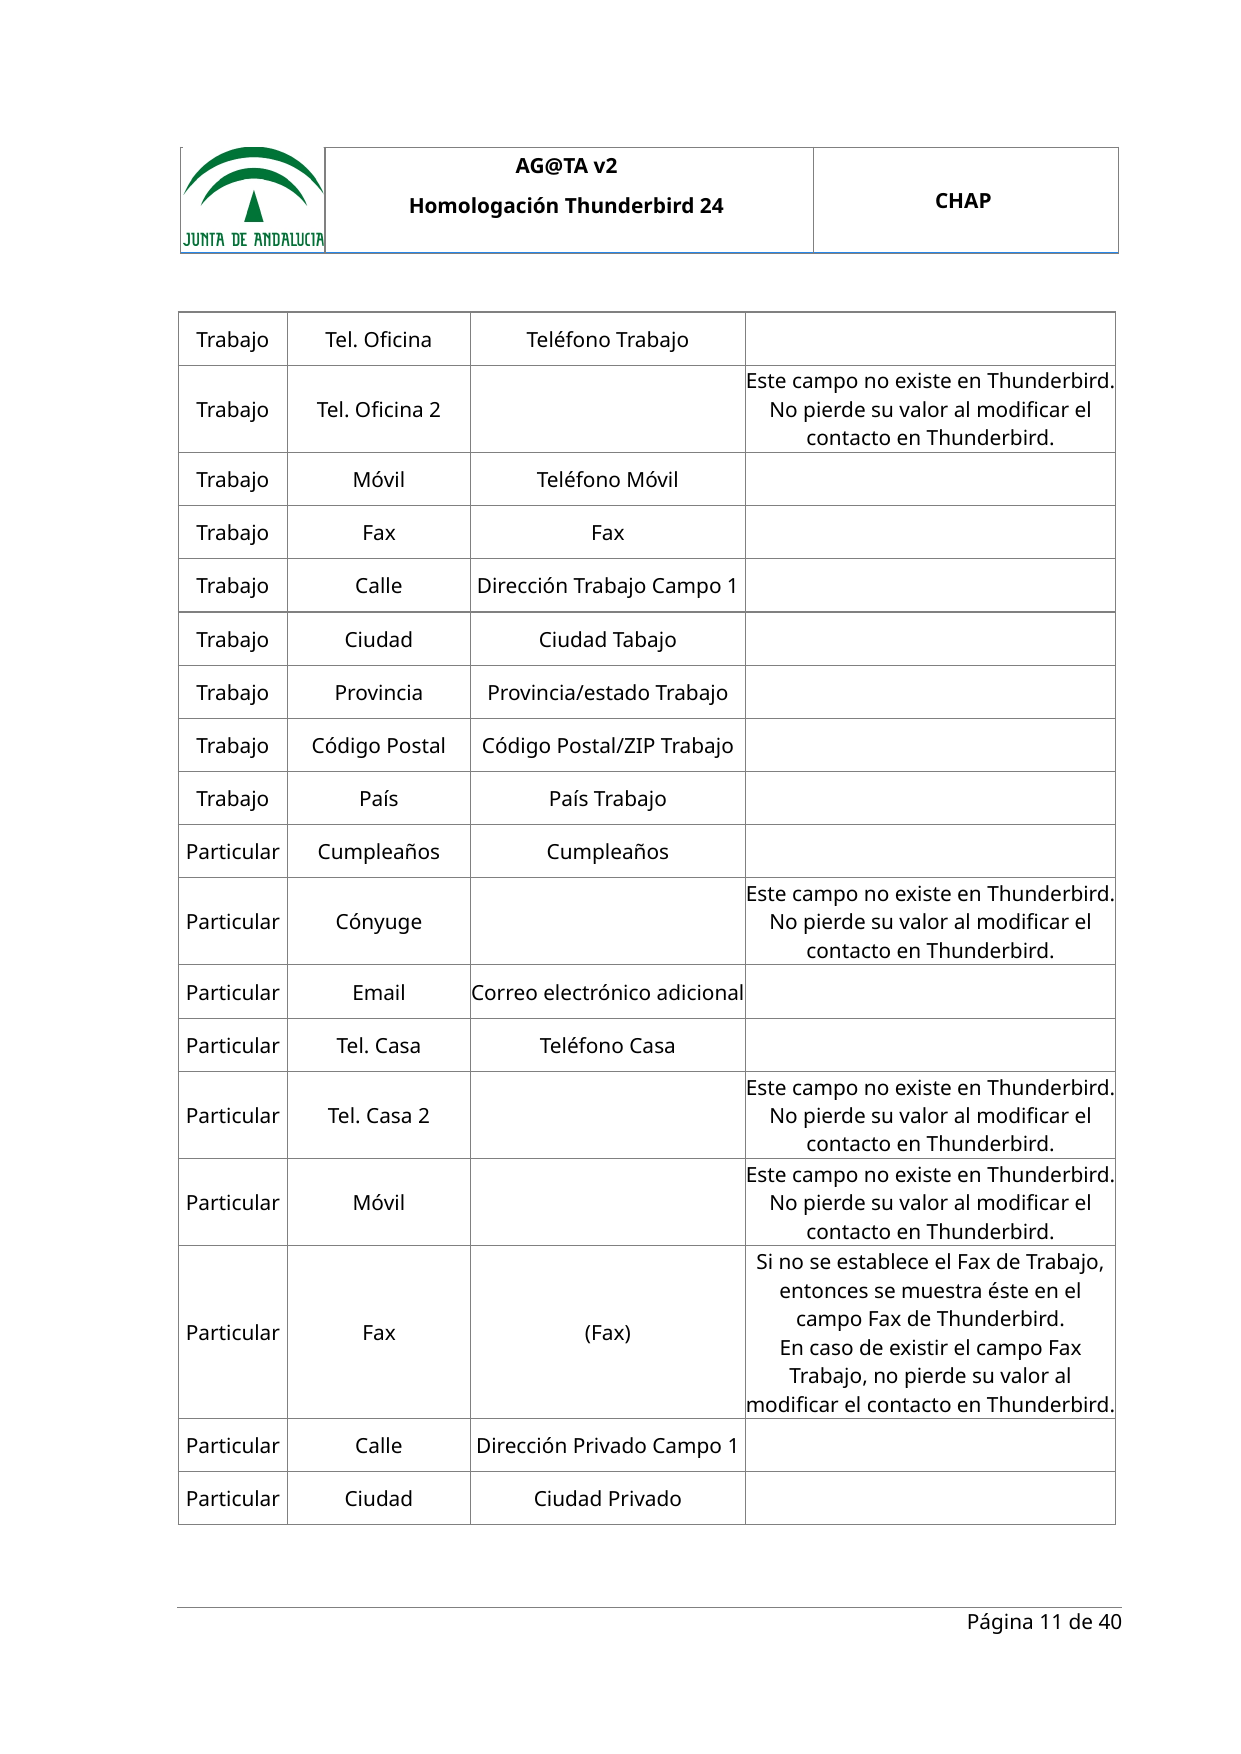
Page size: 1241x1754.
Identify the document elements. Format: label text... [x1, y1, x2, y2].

table_cell [471, 1072, 745, 1158]
table_cell Tel. Oficina 2 [288, 366, 470, 452]
table_cell [471, 366, 745, 452]
table_cell [746, 1419, 1115, 1471]
table_cell Trabajo [179, 313, 287, 364]
table_cell Móvil [288, 1159, 470, 1245]
table_cell [471, 878, 745, 964]
table_cell Particular [179, 965, 287, 1017]
table_cell Este campo no existe en Thunderbird. No pierde su valor al modificar el contacto en Thunderbird. [746, 1072, 1115, 1158]
table_cell [746, 313, 1115, 364]
table_cell [746, 666, 1115, 718]
table_cell Provincia/estado Trabajo [471, 666, 745, 718]
table_cell Trabajo [179, 772, 287, 824]
table_cell Fax [471, 506, 745, 558]
table_cell Tel. Casa [288, 1019, 470, 1071]
table_cell Particular [179, 825, 287, 877]
table_cell Particular [179, 1246, 287, 1418]
table_cell [746, 506, 1115, 558]
table_cell Email [288, 965, 470, 1017]
table_cell (Fax) [471, 1246, 745, 1418]
table_cell Cumpleaños [471, 825, 745, 877]
table_cell Trabajo [179, 666, 287, 718]
table_cell Calle [288, 559, 470, 611]
table_cell [746, 453, 1115, 505]
picture [183, 147, 324, 246]
table_cell País [288, 772, 470, 824]
table_cell [746, 719, 1115, 771]
table_cell Particular [179, 1472, 287, 1524]
table_cell Fax [288, 1246, 470, 1418]
table_cell Teléfono Trabajo [471, 313, 745, 364]
table_cell Ciudad [288, 613, 470, 664]
table_cell Particular [179, 1159, 287, 1245]
table_cell Móvil [288, 453, 470, 505]
table_cell Particular [179, 1419, 287, 1471]
table_cell Cónyuge [288, 878, 470, 964]
table_cell [746, 1472, 1115, 1524]
table_cell Tel. Casa 2 [288, 1072, 470, 1158]
table_cell Trabajo [179, 719, 287, 771]
table_cell [746, 825, 1115, 877]
table_cell [746, 965, 1115, 1017]
table_cell Código Postal [288, 719, 470, 771]
table_cell Teléfono Casa [471, 1019, 745, 1071]
table_cell Fax [288, 506, 470, 558]
table_cell Este campo no existe en Thunderbird. No pierde su valor al modificar el contacto en Thunderbird. [746, 878, 1115, 964]
table_cell Dirección Privado Campo 1 [471, 1419, 745, 1471]
table_cell [746, 772, 1115, 824]
table_cell [746, 559, 1115, 611]
table_cell Este campo no existe en Thunderbird. No pierde su valor al modificar el contacto en Thunderbird. [746, 1159, 1115, 1245]
table_cell [746, 1019, 1115, 1071]
table_cell Código Postal/ZIP Trabajo [471, 719, 745, 771]
table_cell Particular [179, 1072, 287, 1158]
table_cell Si no se establece el Fax de Trabajo, entonces se muestra éste en el campo Fax de Thunderbird. En caso de existir el campo Fax Trabajo, no pierde su valor al modificar el contacto en Thunderbird. [746, 1246, 1115, 1418]
table_cell Calle [288, 1419, 470, 1471]
table_cell Ciudad Privado [471, 1472, 745, 1524]
table_cell Tel. Oficina [288, 313, 470, 364]
table_cell Trabajo [179, 506, 287, 558]
table_cell Ciudad [288, 1472, 470, 1524]
table_cell Particular [179, 878, 287, 964]
table_cell Dirección Trabajo Campo 1 [471, 559, 745, 611]
table_cell País Trabajo [471, 772, 745, 824]
table_cell Teléfono Móvil [471, 453, 745, 505]
table_cell Trabajo [179, 366, 287, 452]
table_cell Provincia [288, 666, 470, 718]
table_cell Particular [179, 1019, 287, 1071]
table_cell Correo electrónico adicional [471, 965, 745, 1017]
table_cell [746, 613, 1115, 664]
table_cell Trabajo [179, 559, 287, 611]
table_cell Cumpleaños [288, 825, 470, 877]
table_cell Trabajo [179, 613, 287, 664]
table_cell Este campo no existe en Thunderbird. No pierde su valor al modificar el contacto en Thunderbird. [746, 366, 1115, 452]
table_cell Ciudad Tabajo [471, 613, 745, 664]
table_cell [471, 1159, 745, 1245]
table_cell Trabajo [179, 453, 287, 505]
